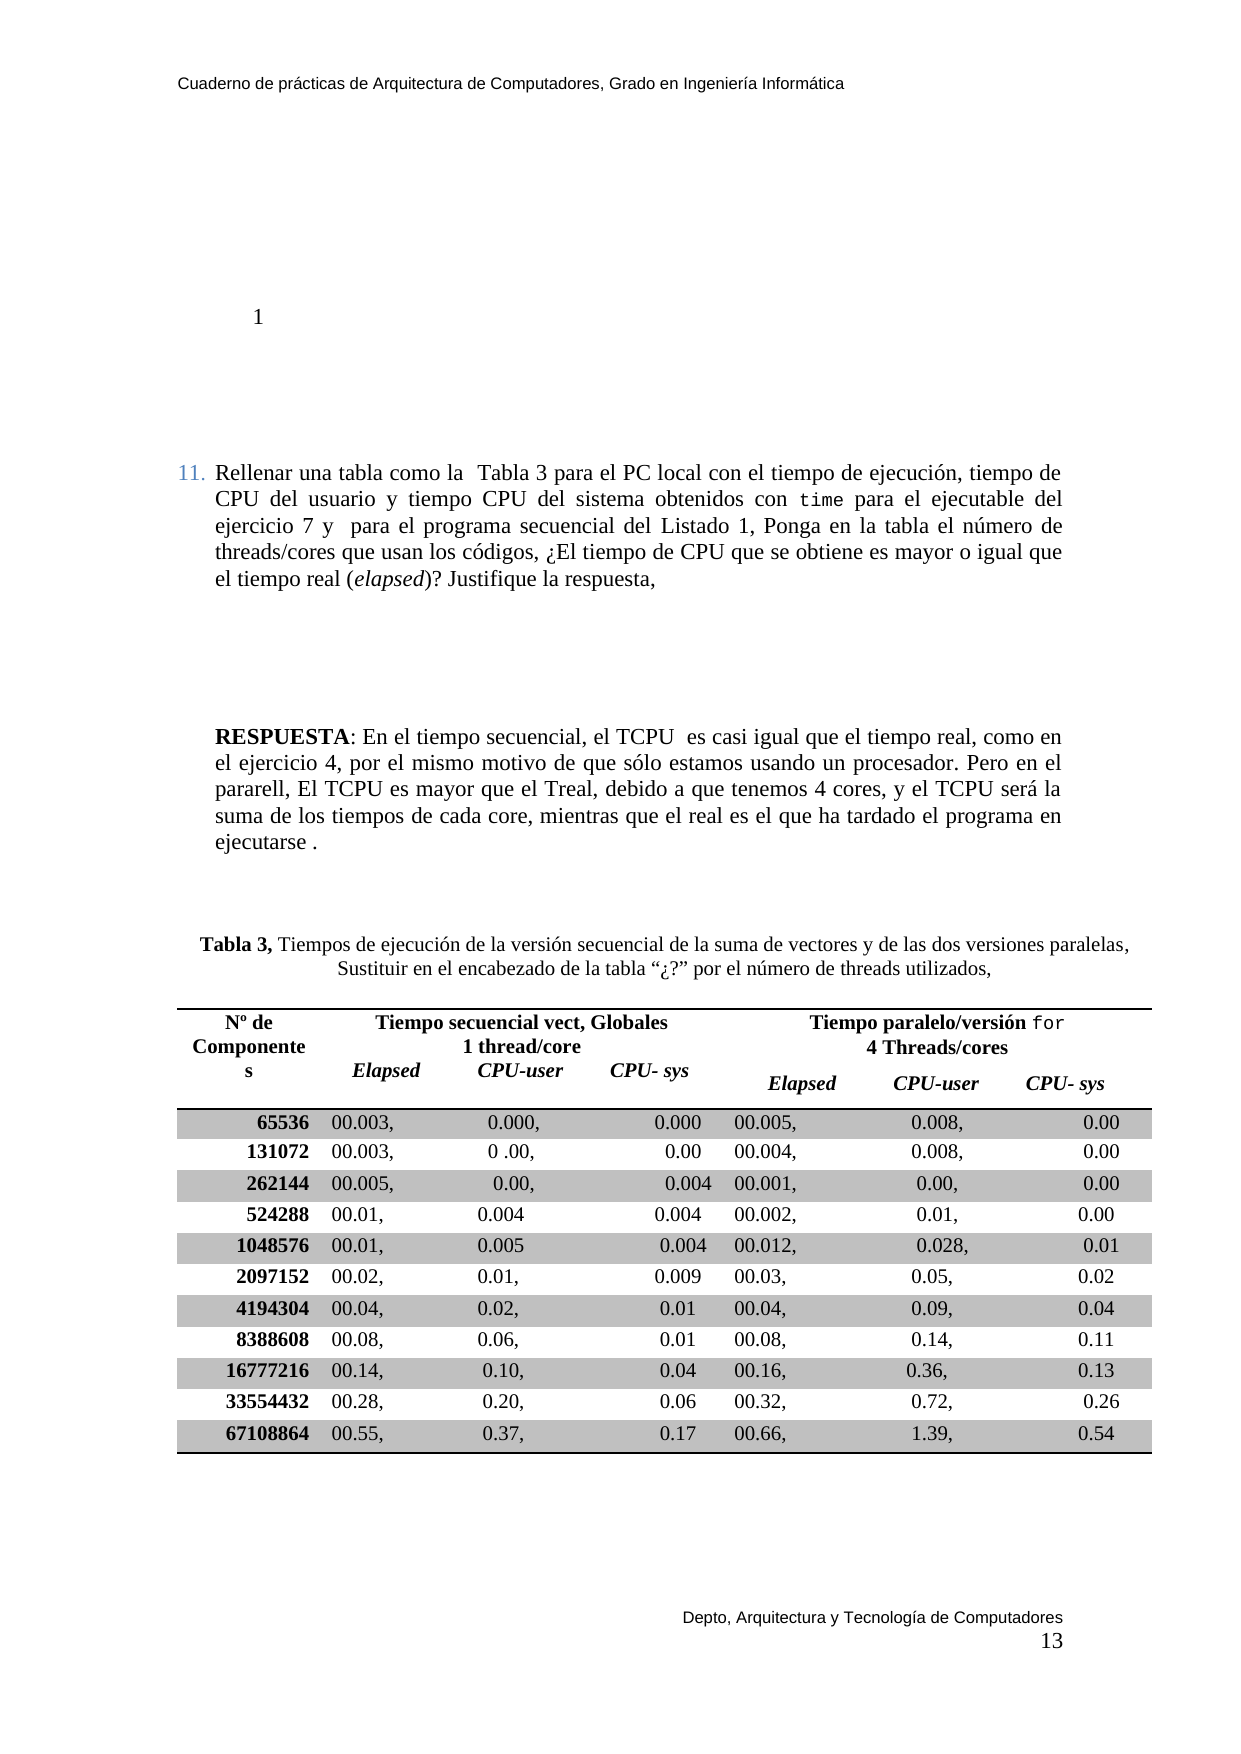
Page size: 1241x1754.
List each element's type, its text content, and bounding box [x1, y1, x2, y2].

table_cell 16777216 [177, 1358, 320, 1389]
table_cell 00.66, 1.39, 0.54 [723, 1420, 1152, 1452]
table_cell 00.32, 0.72, 0.26 [723, 1389, 1152, 1420]
list 1 [252, 303, 1063, 329]
table_cell 00.08, 0.06, 0.01 [320, 1327, 723, 1358]
table_cell 00.01, 0.005 0.004 [320, 1233, 723, 1264]
table_cell 00.005, 0.00, 0.004 [320, 1170, 723, 1202]
table_cell 00.04, 0.02, 0.01 [320, 1295, 723, 1327]
table_cell 00.04, 0.09, 0.04 [723, 1295, 1152, 1327]
table_header Nº de Componentes [177, 1010, 320, 1108]
table_cell 00.003, 0.000, 0.000 [320, 1110, 723, 1139]
list Rellenar una tabla como la Tabla 3 para el PC local con el tiempo de ejecución, tiempo de CPU del usuario y tiempo CPU del sistema obtenidos con time para el ejecutable del ejercicio 7 y para el programa secuencial del Listado 1, Ponga en la tabla el número de threads/cores que usan los códigos, ¿El tiempo de CPU que se obtiene es mayor o igual que el tiempo real (elapsed)? Justifique la respuesta, [177, 458, 1063, 591]
table_cell 1048576 [177, 1233, 320, 1264]
table_cell 00.03, 0.05, 0.02 [723, 1264, 1152, 1295]
table_cell [166, 980, 1163, 1454]
table_cell 65536 [177, 1110, 320, 1139]
table_cell 00.003, 0 .00, 0.00 [320, 1139, 723, 1170]
table_cell 67108864 [177, 1420, 320, 1452]
table_cell 524288 [177, 1202, 320, 1233]
table_cell 00.28, 0.20, 0.06 [320, 1389, 723, 1420]
table_cell 00.012, 0.028, 0.01 [723, 1233, 1152, 1264]
table_cell 131072 [177, 1139, 320, 1170]
table_cell 00.14, 0.10, 0.04 [320, 1358, 723, 1389]
table_cell 33554432 [177, 1389, 320, 1420]
table_cell 00.004, 0.008, 0.00 [723, 1139, 1152, 1170]
table_header Tiempo paralelo/versión for 4 Threads/cores Elapsed CPU-user CPU- sys [723, 1010, 1152, 1108]
table_header Tabla 3, Tiempos de ejecución de la versión secuencial de la suma de vectores y de las dos versiones paralelas, Sustituir en el encabezado de la tabla “¿?” por el número de threads utilizados, [166, 907, 1163, 980]
table_cell 00.16, 0.36, 0.13 [723, 1358, 1152, 1389]
table_cell 4194304 [177, 1295, 320, 1327]
table_cell 8388608 [177, 1327, 320, 1358]
table_cell 00.01, 0.004 0.004 [320, 1202, 723, 1233]
table_cell 2097152 [177, 1264, 320, 1295]
text RESPUESTA: En el tiempo secuencial, el TCPU es casi igual que el tiempo real, como en el ejercicio 4, por el mismo motivo de que sólo estamos usando un procesador. Pero en el pararell, El TCPU es mayor que el Treal, debido a que tenemos 4 cores, y el TCPU será la suma de los tiempos de cada core, mientras que el real es el que ha tardado el programa en ejecutarse . [215, 723, 1063, 854]
table_cell 00.02, 0.01, 0.009 [320, 1264, 723, 1295]
table_cell 00.005, 0.008, 0.00 [723, 1110, 1152, 1139]
table_cell 00.55, 0.37, 0.17 [320, 1420, 723, 1452]
table_cell 00.001, 0.00, 0.00 [723, 1170, 1152, 1202]
table_header Tiempo secuencial vect, Globales 1 thread/core Elapsed CPU-user CPU- sys [320, 1010, 723, 1108]
table_cell 262144 [177, 1170, 320, 1202]
table_cell 00.002, 0.01, 0.00 [723, 1202, 1152, 1233]
table_cell 00.08, 0.14, 0.11 [723, 1327, 1152, 1358]
